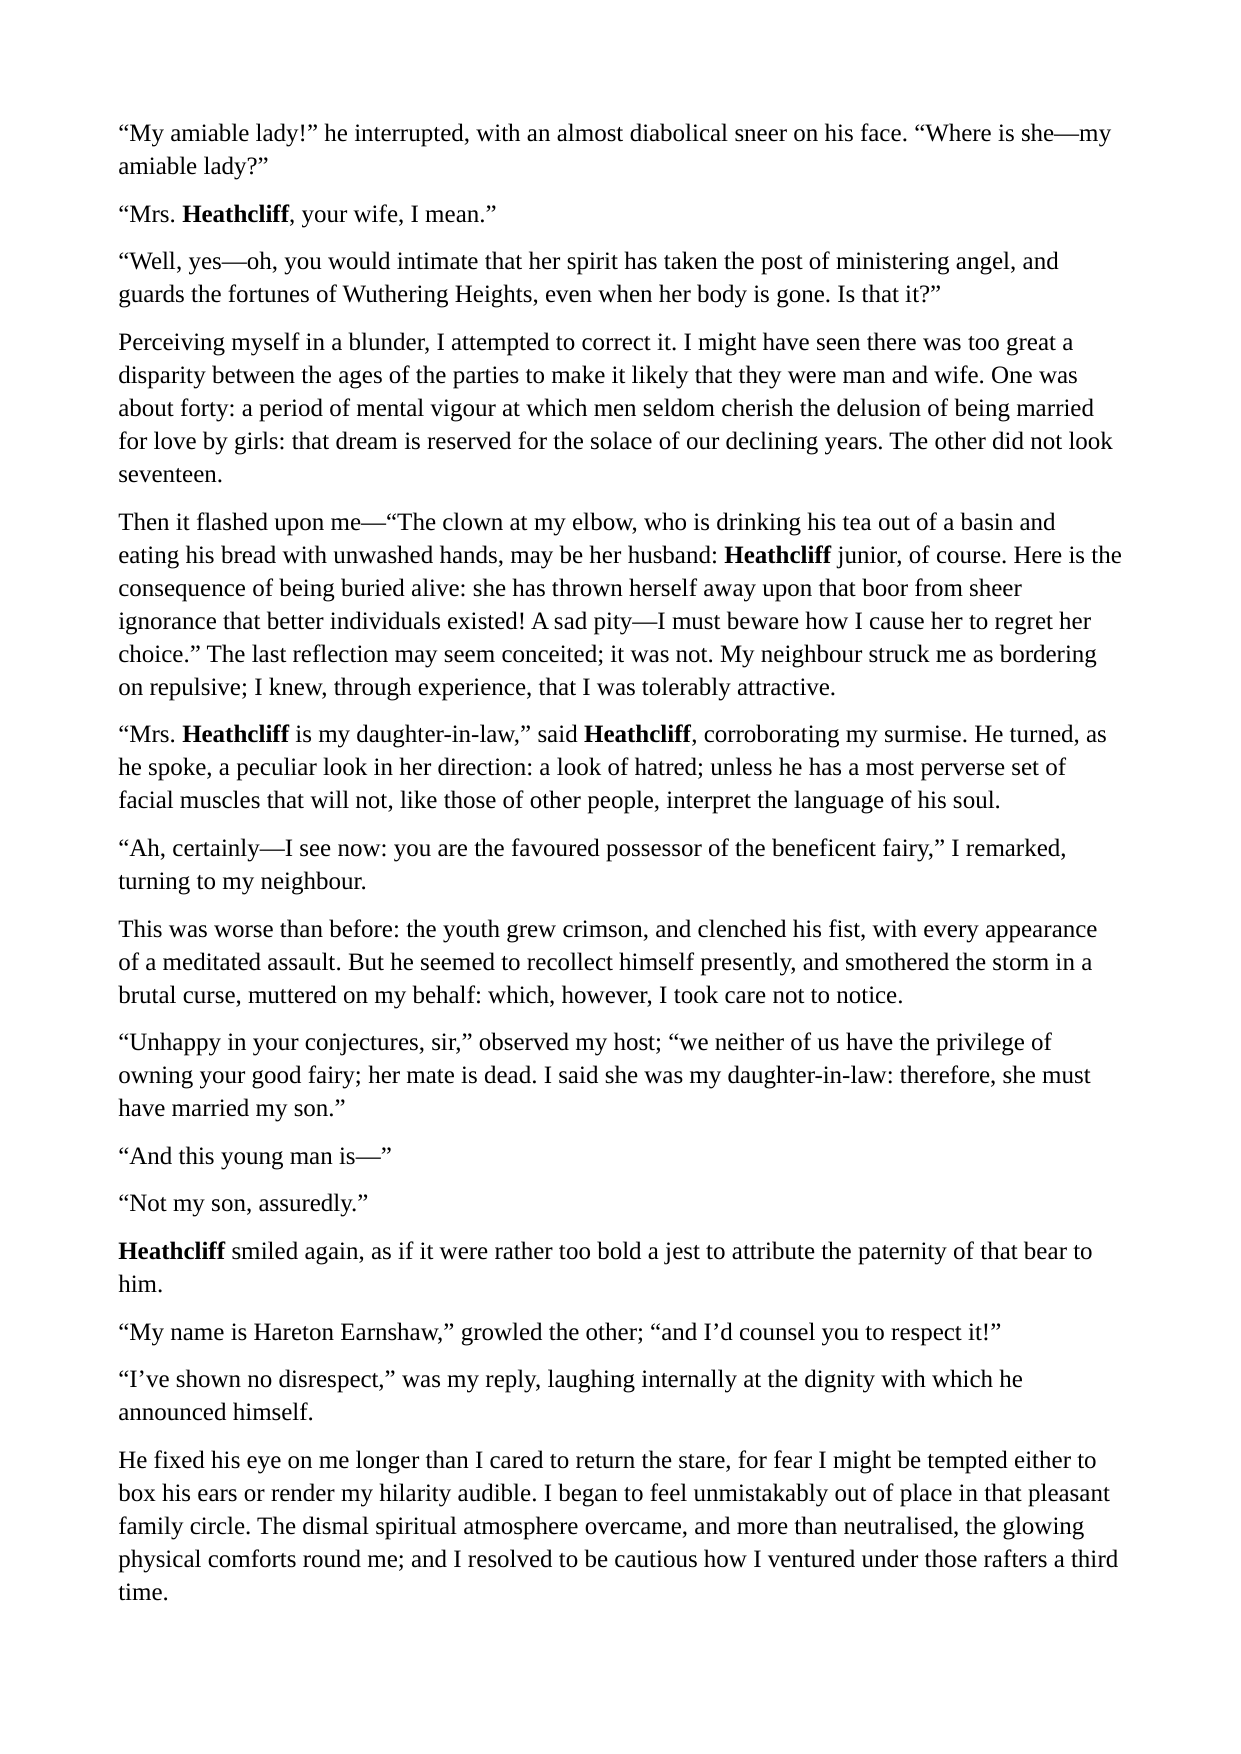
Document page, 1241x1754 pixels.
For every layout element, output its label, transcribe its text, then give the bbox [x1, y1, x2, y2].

text He fixed his eye on me longer than I cared to return the stare, for fear I might be tempted either to box his ears or render my hilarity audible. I began to feel unmistakably out of place in that pleasant family circle. The dismal spiritual atmosphere overcame, and more than neutralised, the glowing physical comforts round me; and I resolved to be cautious how I ventured under those rafters a third time. [118, 1445, 1122, 1606]
text “Not my son, assuredly.” [118, 1188, 1122, 1217]
text “Unhappy in your conjectures, sir,” observed my host; “we neither of us have the privilege of owning your good fairy; her mate is dead. I said she was my daughter-in-law: therefore, she must have married my son.” [118, 1027, 1122, 1122]
text Then it flashed upon me—“The clown at my elbow, who is drinking his tea out of a basin and eating his bread with unwashed hands, may be her husband: Heathcliff junior, of course. Here is the consequence of being buried alive: she has thrown herself away upon that boor from sheer ignorance that better individuals existed! A sad pity—I must beware how I cause her to regret her choice.” The last reflection may seem conceited; it was not. My neighbour struck me as bordering on repulsive; I knew, through experience, that I was tolerably attractive. [118, 507, 1122, 701]
text This was worse than before: the youth grew crimson, and clenched his fist, with every appearance of a meditated assault. But he seemed to recollect himself presently, and smothered the storm in a brutal curse, muttered on my behalf: which, however, I took care not to notice. [118, 914, 1122, 1008]
text Heathcliff smiled again, as if it were rather too bold a jest to attribute the paternity of that bear to him. [118, 1236, 1122, 1298]
text “My name is Hareton Earnshaw,” growled the other; “and I’d counsel you to respect it!” [118, 1317, 1122, 1346]
text Perceiving myself in a blunder, I attempted to correct it. I might have seen there was too great a disparity between the ages of the parties to make it likely that they were man and wife. One was about forty: a period of mental vigour at which men seldom cherish the delusion of being married for love by girls: that dream is reserved for the solace of our declining years. The other did not look seventeen. [118, 327, 1122, 488]
text “And this young man is—” [118, 1141, 1122, 1170]
text “Mrs. Heathcliff, your wife, I mean.” [118, 199, 1122, 227]
text “My amiable lady!” he interrupted, with an almost diabolical sneer on his face. “Where is she—my amiable lady?” [118, 118, 1122, 180]
text “I’ve shown no disrespect,” was my reply, laughing internally at the dignity with which he announced himself. [118, 1364, 1122, 1426]
text “Ah, certainly—I see now: you are the favoured possessor of the beneficent fairy,” I remarked, turning to my neighbour. [118, 833, 1122, 895]
text “Well, yes—oh, you would intimate that her spirit has taken the post of ministering angel, and guards the fortunes of Wuthering Heights, even when her body is gone. Is that it?” [118, 246, 1122, 308]
text “Mrs. Heathcliff is my daughter-in-law,” said Heathcliff, corroborating my surmise. He turned, as he spoke, a peculiar look in her direction: a look of hatred; unless he has a most perverse set of facial muscles that will not, like those of other people, interpret the language of his soul. [118, 719, 1122, 814]
